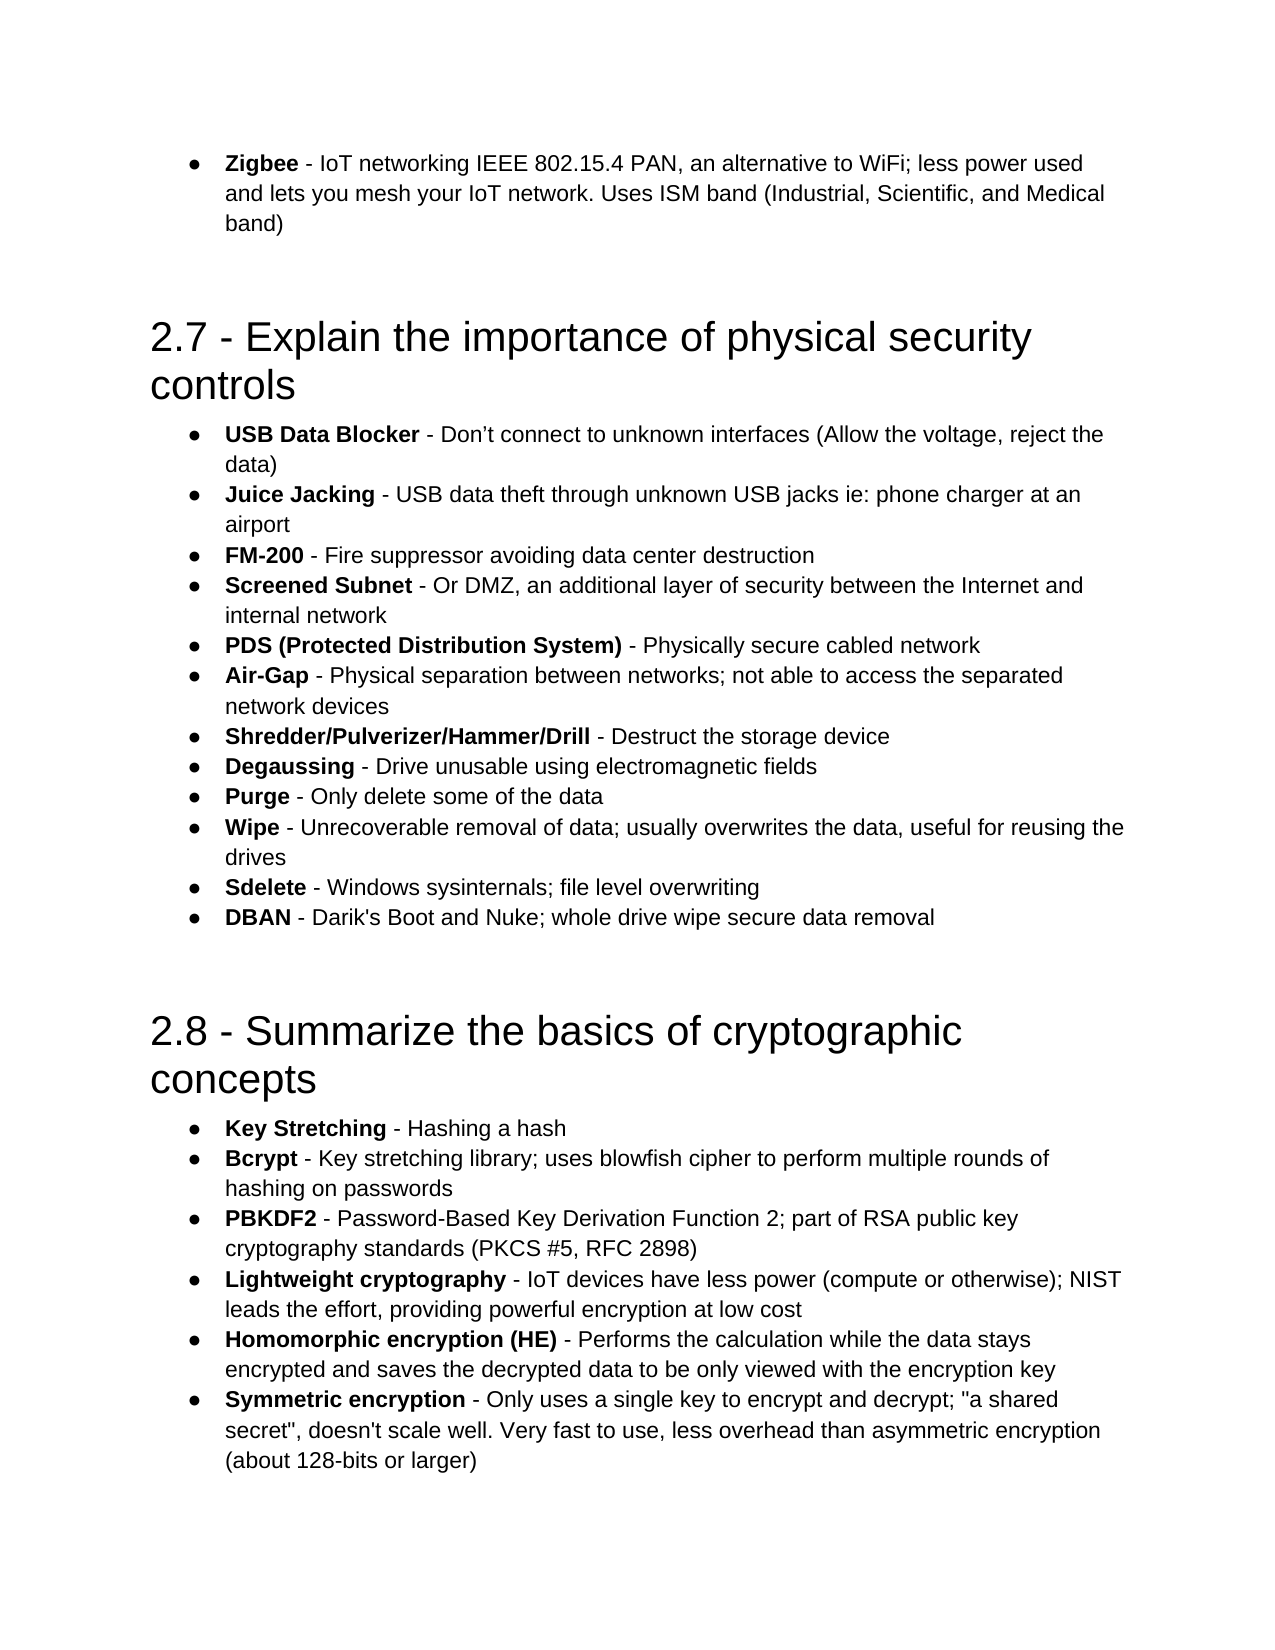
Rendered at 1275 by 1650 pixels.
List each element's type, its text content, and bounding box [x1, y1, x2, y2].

list Homomorphic encryption (HE) - Performs the calculation while the data stays encrypted and saves the decrypted data to be only viewed with the encryption key [187, 1326, 1125, 1383]
list USB Data Blocker - Don’t connect to unknown interfaces (Allow the voltage, reject the data) [187, 421, 1125, 477]
list Lightweight cryptography - IoT devices have less power (compute or otherwise); NIST leads the effort, providing powerful encryption at low cost [187, 1266, 1125, 1322]
list PDS (Protected Distribution System) - Physically secure cabled network [187, 632, 1125, 659]
list Key Stretching - Hashing a hash [187, 1114, 1125, 1141]
list Sdelete - Windows sysinternals; file level overwriting [187, 874, 1125, 900]
list Symmetric encryption - Only uses a single key to encrypt and decrypt; "a shared secret", doesn't scale well. Very fast to use, less overhead than asymmetric encryption (about 128-bits or larger) [187, 1386, 1125, 1473]
list Juice Jacking - USB data theft through unknown USB jacks ie: phone charger at an airport [187, 481, 1125, 538]
subtitle 2.8 - Summarize the basics of cryptographic concepts [150, 1006, 1125, 1102]
list Bcrypt - Key stretching library; uses blowfish cipher to perform multiple rounds of hashing on passwords [187, 1145, 1125, 1201]
list Wipe - Unrecoverable removal of data; usually overwrites the data, useful for reusing the drives [187, 813, 1125, 870]
list PBKDF2 - Password-Based Key Derivation Function 2; part of RSA public key cryptography standards (PKCS #5, RFC 2898) [187, 1205, 1125, 1262]
list Screened Subnet - Or DMZ, an additional layer of security between the Internet and internal network [187, 572, 1125, 628]
list Shredder/Pulverizer/Hammer/Drill - Destruct the storage device [187, 723, 1125, 749]
list Degaussing - Drive unusable using electromagnetic fields [187, 753, 1125, 779]
list Air-Gap - Physical separation between networks; not able to access the separated network devices [187, 662, 1125, 719]
list DBAN - Darik's Boot and Nuke; whole drive wipe secure data removal [187, 904, 1125, 931]
list Purge - Only delete some of the data [187, 783, 1125, 810]
list Zigbee - IoT networking IEEE 802.15.4 PAN, an alternative to WiFi; less power used and lets you mesh your IoT network. Uses ISM band (Industrial, Scientific, and Medical band) [187, 150, 1125, 237]
subtitle 2.7 - Explain the importance of physical security controls [150, 312, 1125, 408]
list FM-200 - Fire suppressor avoiding data center destruction [187, 542, 1125, 568]
